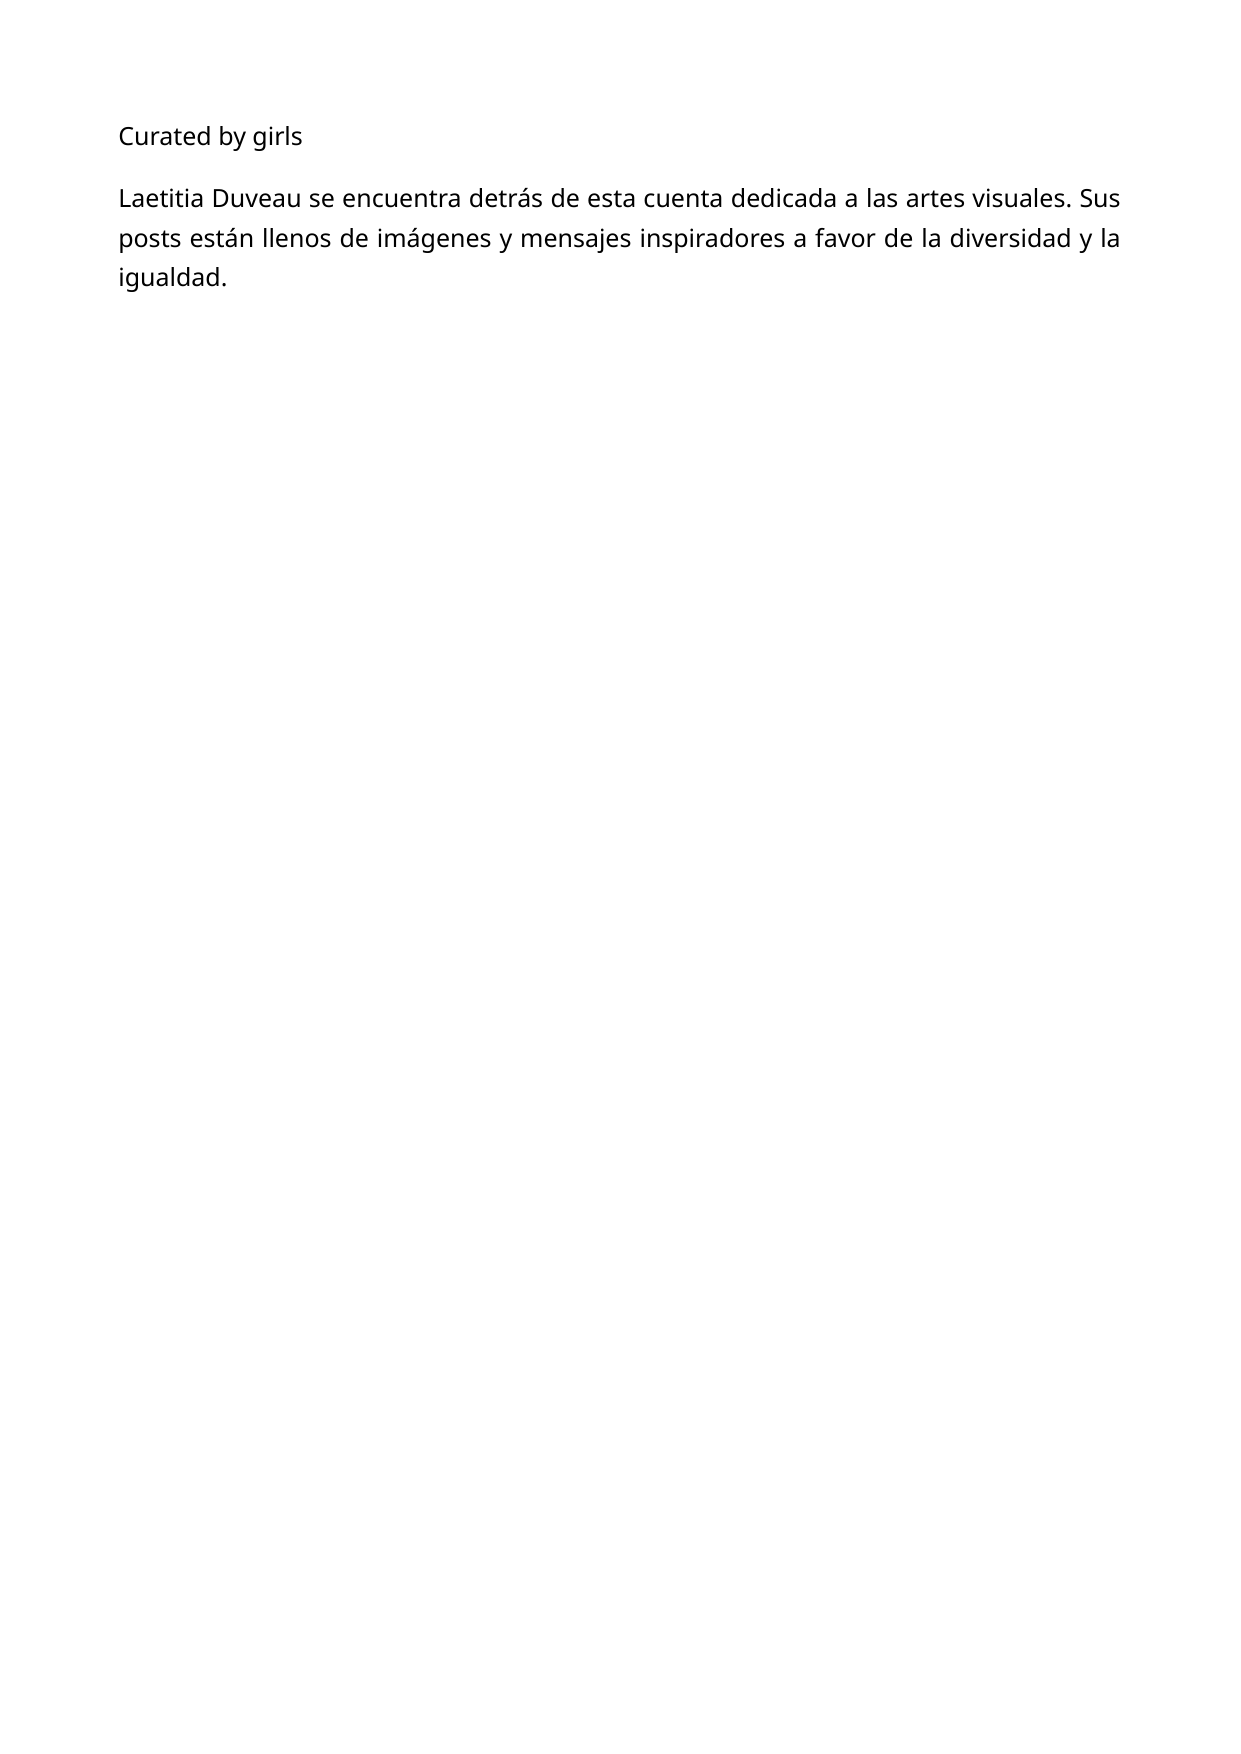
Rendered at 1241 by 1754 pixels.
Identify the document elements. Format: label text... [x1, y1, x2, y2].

text Laetitia Duveau se encuentra detrás de esta cuenta dedicada a las artes visuales. Sus posts están llenos de imágenes y mensajes inspiradores a favor de la diversidad y la igualdad. [118, 181, 1122, 293]
text Curated by girls [118, 118, 1122, 152]
